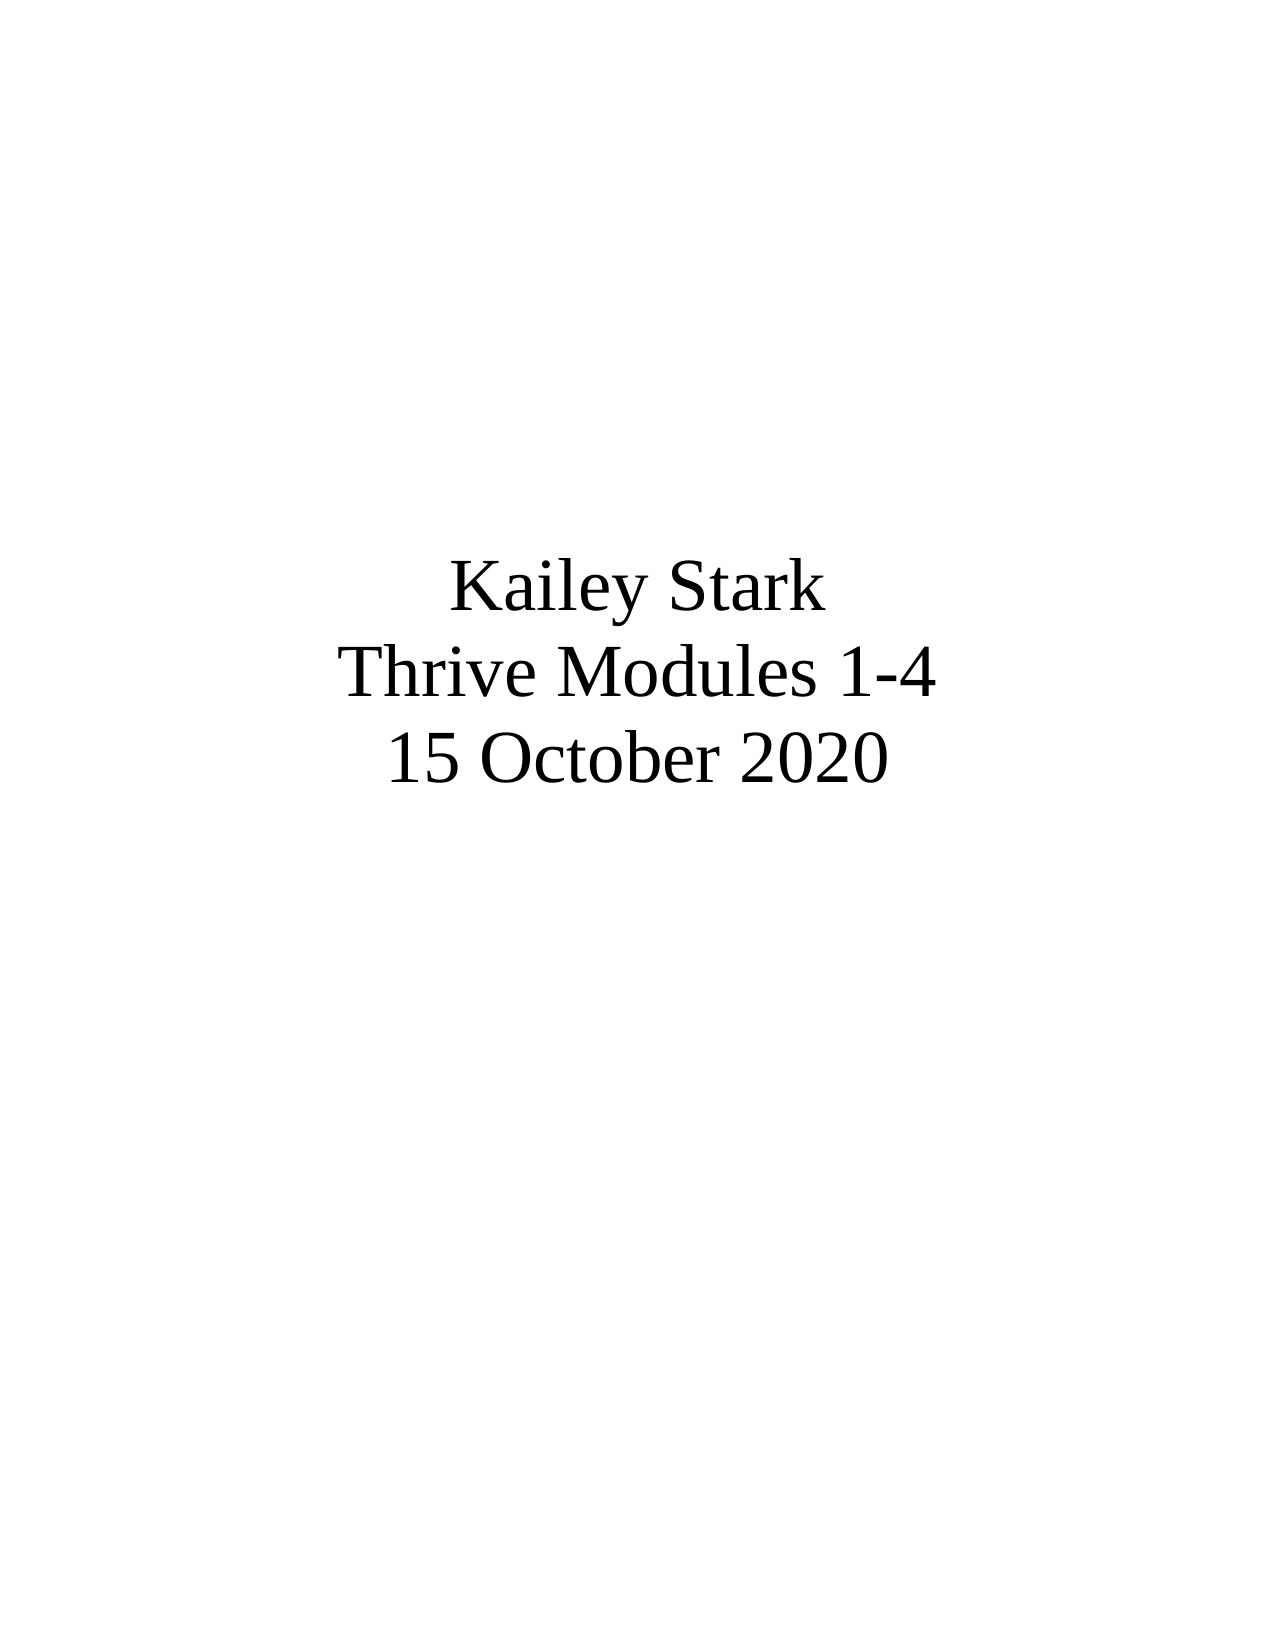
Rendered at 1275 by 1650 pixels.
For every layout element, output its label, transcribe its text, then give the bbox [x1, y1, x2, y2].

text Thrive Modules 1-4 [118, 626, 1157, 712]
text Kailey Stark [118, 540, 1157, 626]
text 15 October 2020 [118, 712, 1157, 798]
